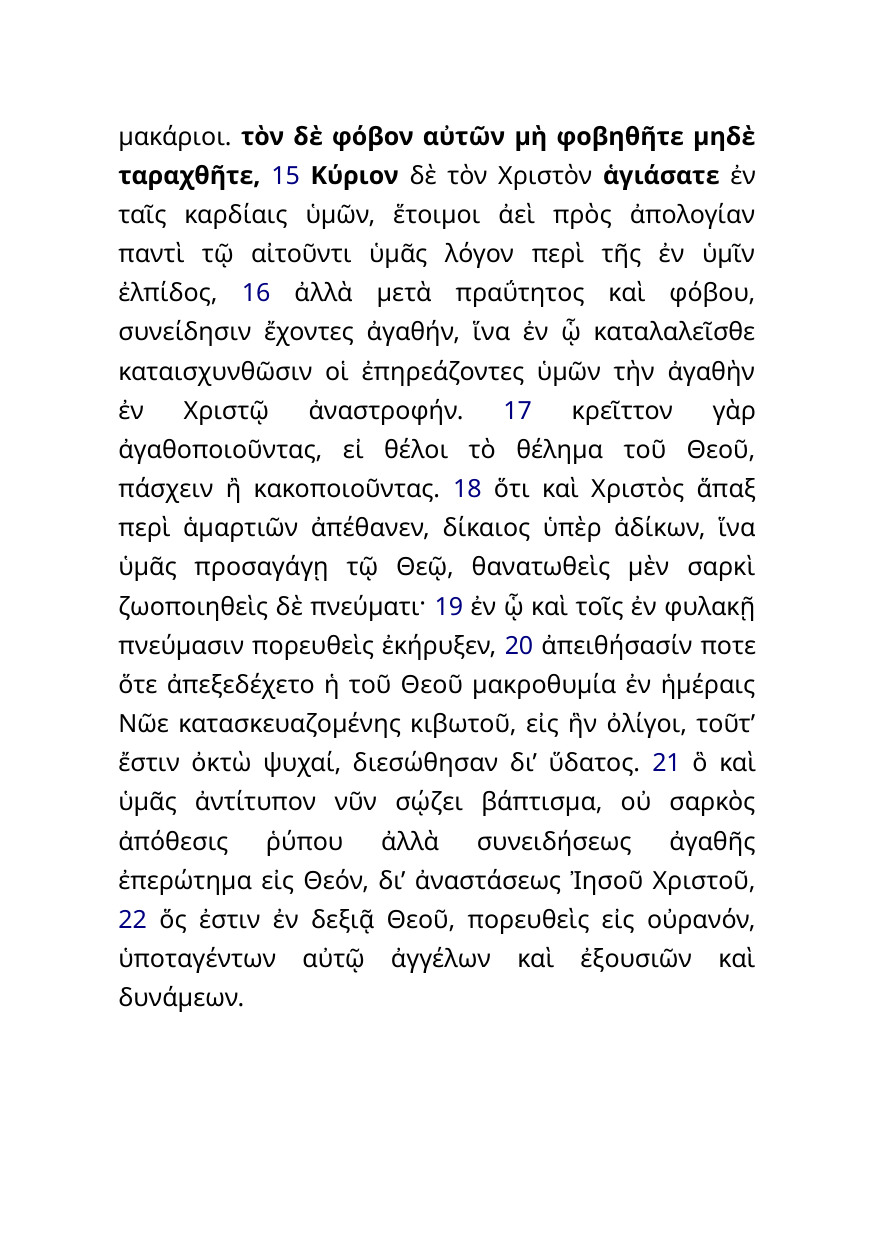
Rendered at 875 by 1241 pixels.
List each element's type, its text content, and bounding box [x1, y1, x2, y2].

text μακάριοι. τὸν δὲ φόβον αὐτῶν μὴ φοβηθῆτε μηδὲ ταραχθῆτε, 15 Κύριον δὲ τὸν Χριστὸν ἁγιάσατε ἐν ταῖς καρδίαις ὑμῶν, ἕτοιμοι ἀεὶ πρὸς ἀπολογίαν παντὶ τῷ αἰτοῦντι ὑμᾶς λόγον περὶ τῆς ἐν ὑμῖν ἐλπίδος, 16 ἀλλὰ μετὰ πραΰτητος καὶ φόβου, συνείδησιν ἔχοντες ἀγαθήν, ἵνα ἐν ᾧ καταλαλεῖσθε καταισχυνθῶσιν οἱ ἐπηρεάζοντες ὑμῶν τὴν ἀγαθὴν ἐν Χριστῷ ἀναστροφήν. 17 κρεῖττον γὰρ ἀγαθοποιοῦντας, εἰ θέλοι τὸ θέλημα τοῦ Θεοῦ, πάσχειν ἢ κακοποιοῦντας. 18 ὅτι καὶ Χριστὸς ἅπαξ περὶ ἁμαρτιῶν ἀπέθανεν, δίκαιος ὑπὲρ ἀδίκων, ἵνα ὑμᾶς προσαγάγῃ τῷ Θεῷ, θανατωθεὶς μὲν σαρκὶ ζωοποιηθεὶς δὲ πνεύματι· 19 ἐν ᾧ καὶ τοῖς ἐν φυλακῇ πνεύμασιν πορευθεὶς ἐκήρυξεν, 20 ἀπειθήσασίν ποτε ὅτε ἀπεξεδέχετο ἡ τοῦ Θεοῦ μακροθυμία ἐν ἡμέραις Νῶε κατασκευαζομένης κιβωτοῦ, εἰς ἣν ὀλίγοι, τοῦτ’ ἔστιν ὀκτὼ ψυχαί, διεσώθησαν δι’ ὕδατος. 21 ὃ καὶ ὑμᾶς ἀντίτυπον νῦν σῴζει βάπτισμα, οὐ σαρκὸς ἀπόθεσις ῥύπου ἀλλὰ συνειδήσεως ἀγαθῆς ἐπερώτημα εἰς Θεόν, δι’ ἀναστάσεως Ἰησοῦ Χριστοῦ, 22 ὅς ἐστιν ἐν δεξιᾷ Θεοῦ, πορευθεὶς εἰς οὐρανόν, ὑποταγέντων αὐτῷ ἀγγέλων καὶ ἐξουσιῶν καὶ δυνάμεων. [118, 118, 756, 1014]
